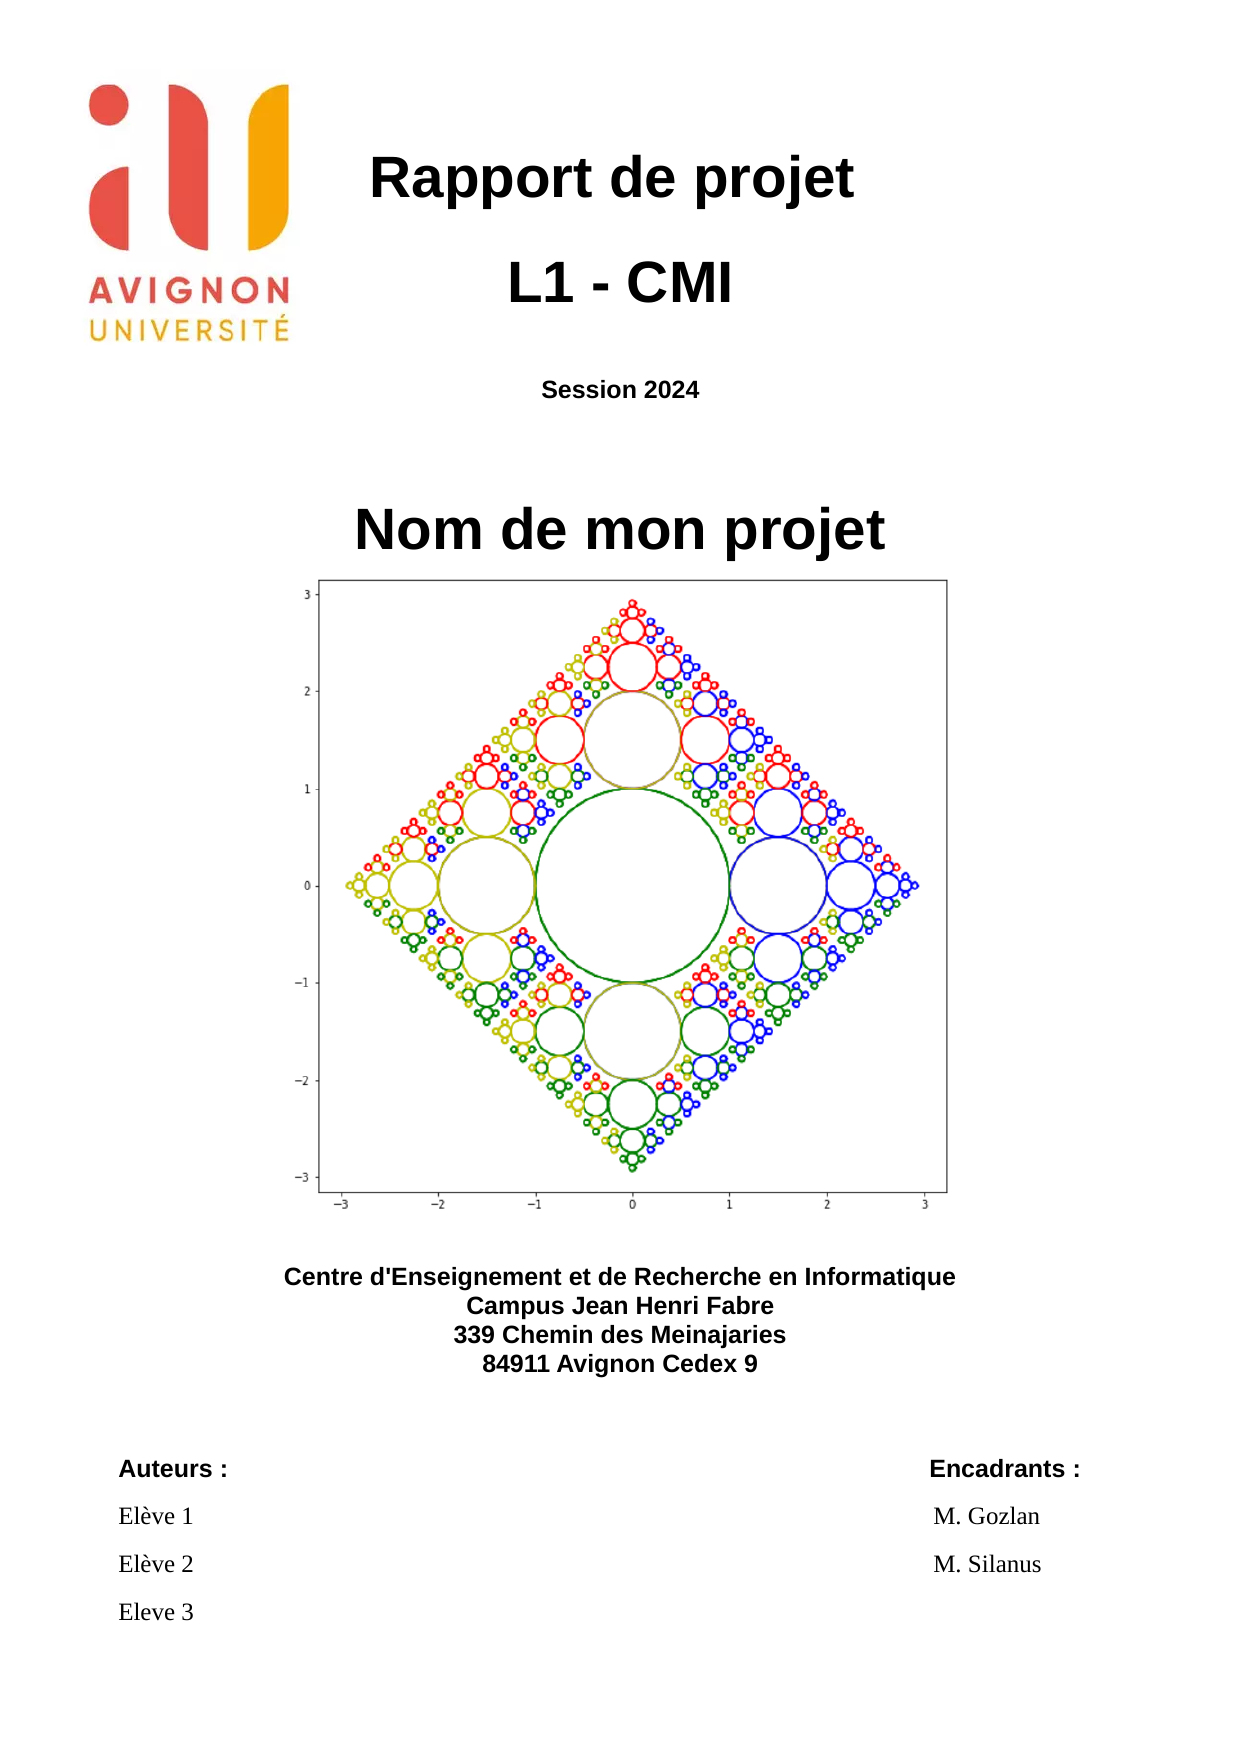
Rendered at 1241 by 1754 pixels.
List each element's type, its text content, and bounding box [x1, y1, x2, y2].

picture [64, 66, 315, 357]
text Auteurs : Encadrants : [118, 1454, 1122, 1482]
text 84911 Avignon Cedex 9 [118, 1349, 1122, 1377]
text 339 Chemin des Meinajaries [118, 1320, 1122, 1349]
text Campus Jean Henri Fabre [118, 1291, 1122, 1320]
picture [289, 574, 952, 1211]
text Elève 1 M. Gozlan [118, 1501, 1122, 1530]
title Nom de mon projet [118, 495, 1122, 562]
title Rapport de projet [315, 143, 1122, 210]
text Session 2024 [118, 375, 1122, 404]
text Centre d'Enseignement et de Recherche en Informatique [118, 1262, 1122, 1291]
title L1 - CMI [315, 248, 1122, 315]
text Eleve 3 [118, 1597, 1122, 1625]
text Elève 2 M. Silanus [118, 1549, 1122, 1578]
